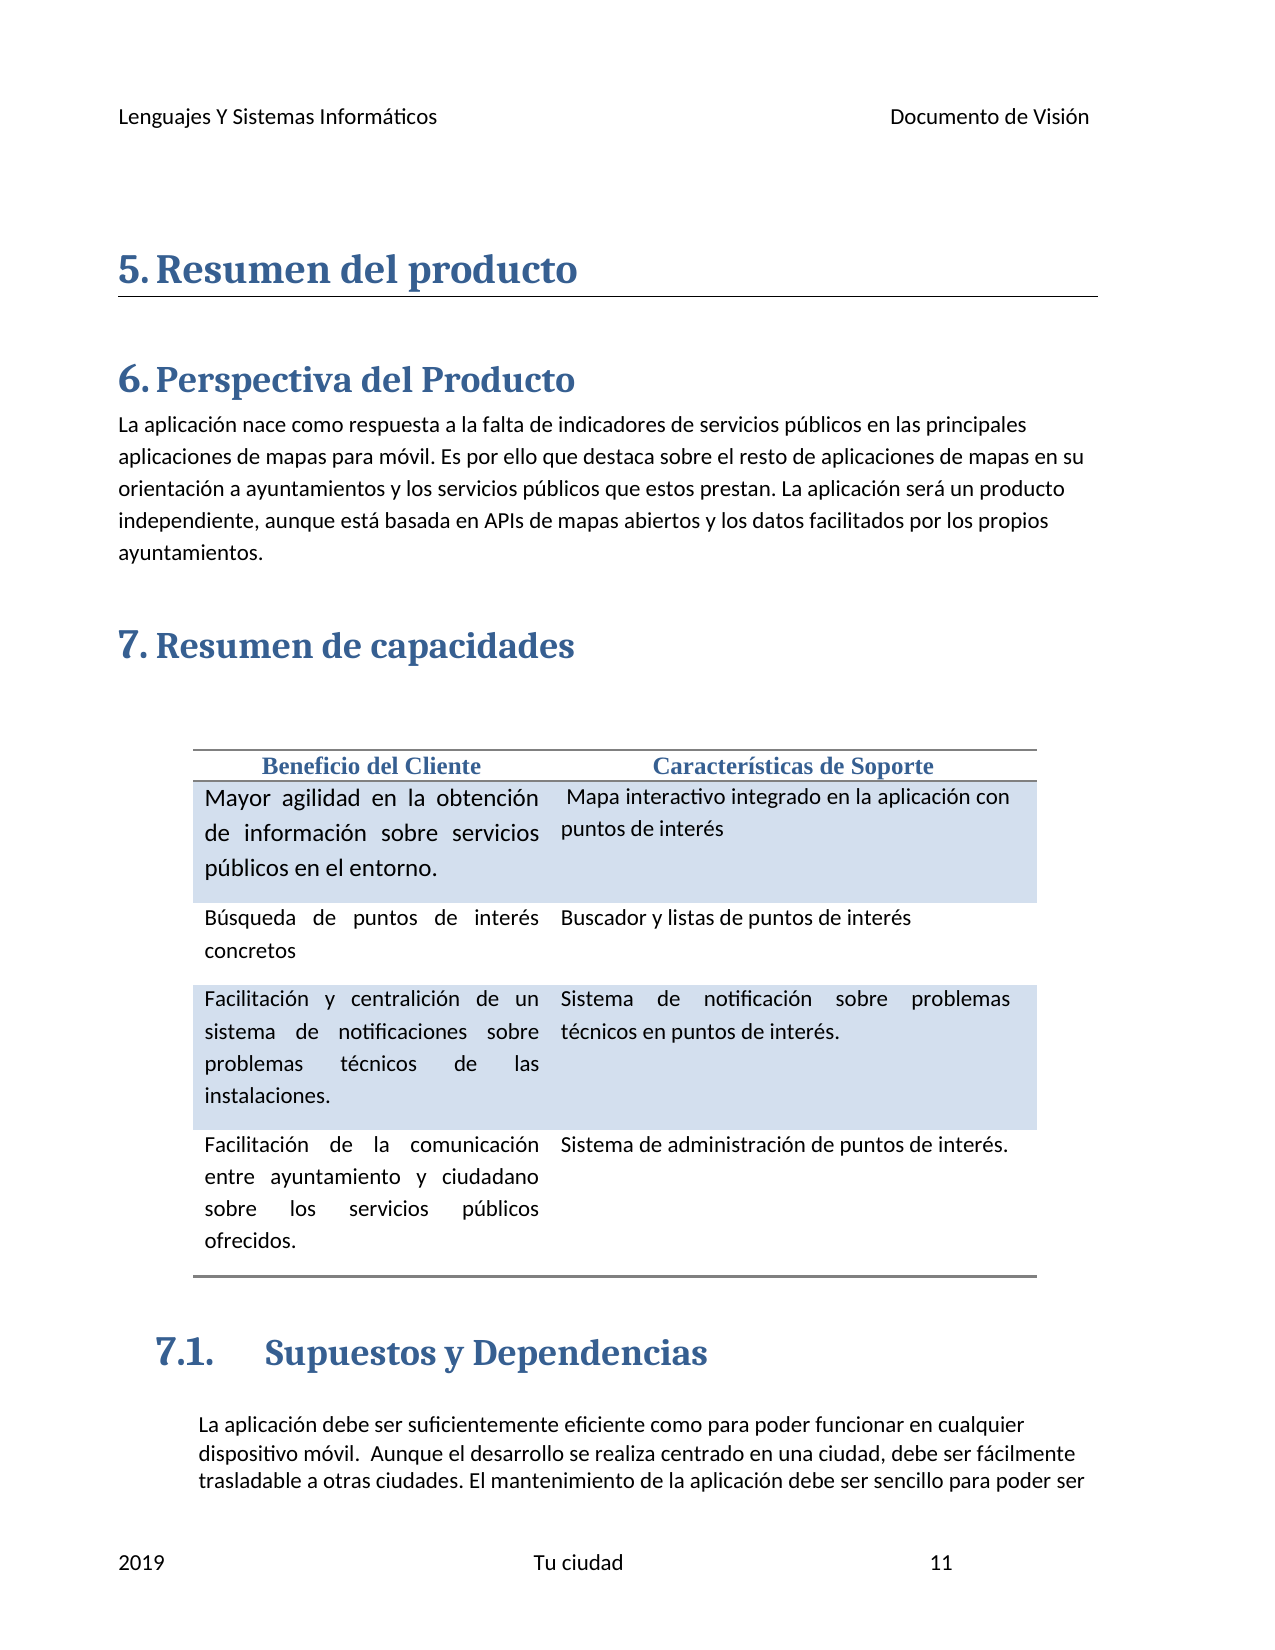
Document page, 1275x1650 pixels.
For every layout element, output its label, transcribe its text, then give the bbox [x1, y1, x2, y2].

table_cell Mayor agilidad en la obtención de información sobre servicios públicos en el entorno. [193, 782, 549, 903]
table_cell Facilitación de la comunicación entre ayuntamiento y ciudadano sobre los servicios públicos ofrecidos. [193, 1130, 549, 1275]
subtitle Supuestos y Dependencias [156, 1327, 1098, 1375]
subtitle Resumen del producto [118, 246, 1098, 296]
table_header Características de Soporte [549, 751, 1037, 780]
table_cell Buscador y listas de puntos de interés [549, 904, 1037, 984]
table_cell Búsqueda de puntos de interés concretos [193, 904, 549, 984]
subtitle Perspectiva del Producto [118, 354, 1098, 402]
table_cell Sistema de notificación sobre problemas técnicos en puntos de interés. [549, 985, 1037, 1130]
text La aplicación debe ser suficientemente eficiente como para poder funcionar en cualquier dispositivo móvil. Aunque el desarrollo se realiza centrado en una ciudad, debe ser fácilmente trasladable a otras ciudades. El mantenimiento de la aplicación debe ser sencillo para poder ser [198, 1411, 1098, 1495]
table_cell Sistema de administración de puntos de interés. [549, 1130, 1037, 1275]
table_cell Facilitación y centralición de un sistema de notificaciones sobre problemas técnicos de las instalaciones. [193, 985, 549, 1130]
text La aplicación nace como respuesta a la falta de indicadores de servicios públicos en las principales aplicaciones de mapas para móvil. Es por ello que destaca sobre el resto de aplicaciones de mapas en su orientación a ayuntamientos y los servicios públicos que estos prestan. La aplicación será un producto independiente, aunque está basada en APIs de mapas abiertos y los datos facilitados por los propios ayuntamientos. [118, 410, 1098, 566]
table_cell Mapa interactivo integrado en la aplicación con puntos de interés [549, 782, 1037, 903]
table_header Beneficio del Cliente [193, 751, 549, 780]
subtitle Resumen de capacidades [118, 621, 1098, 668]
